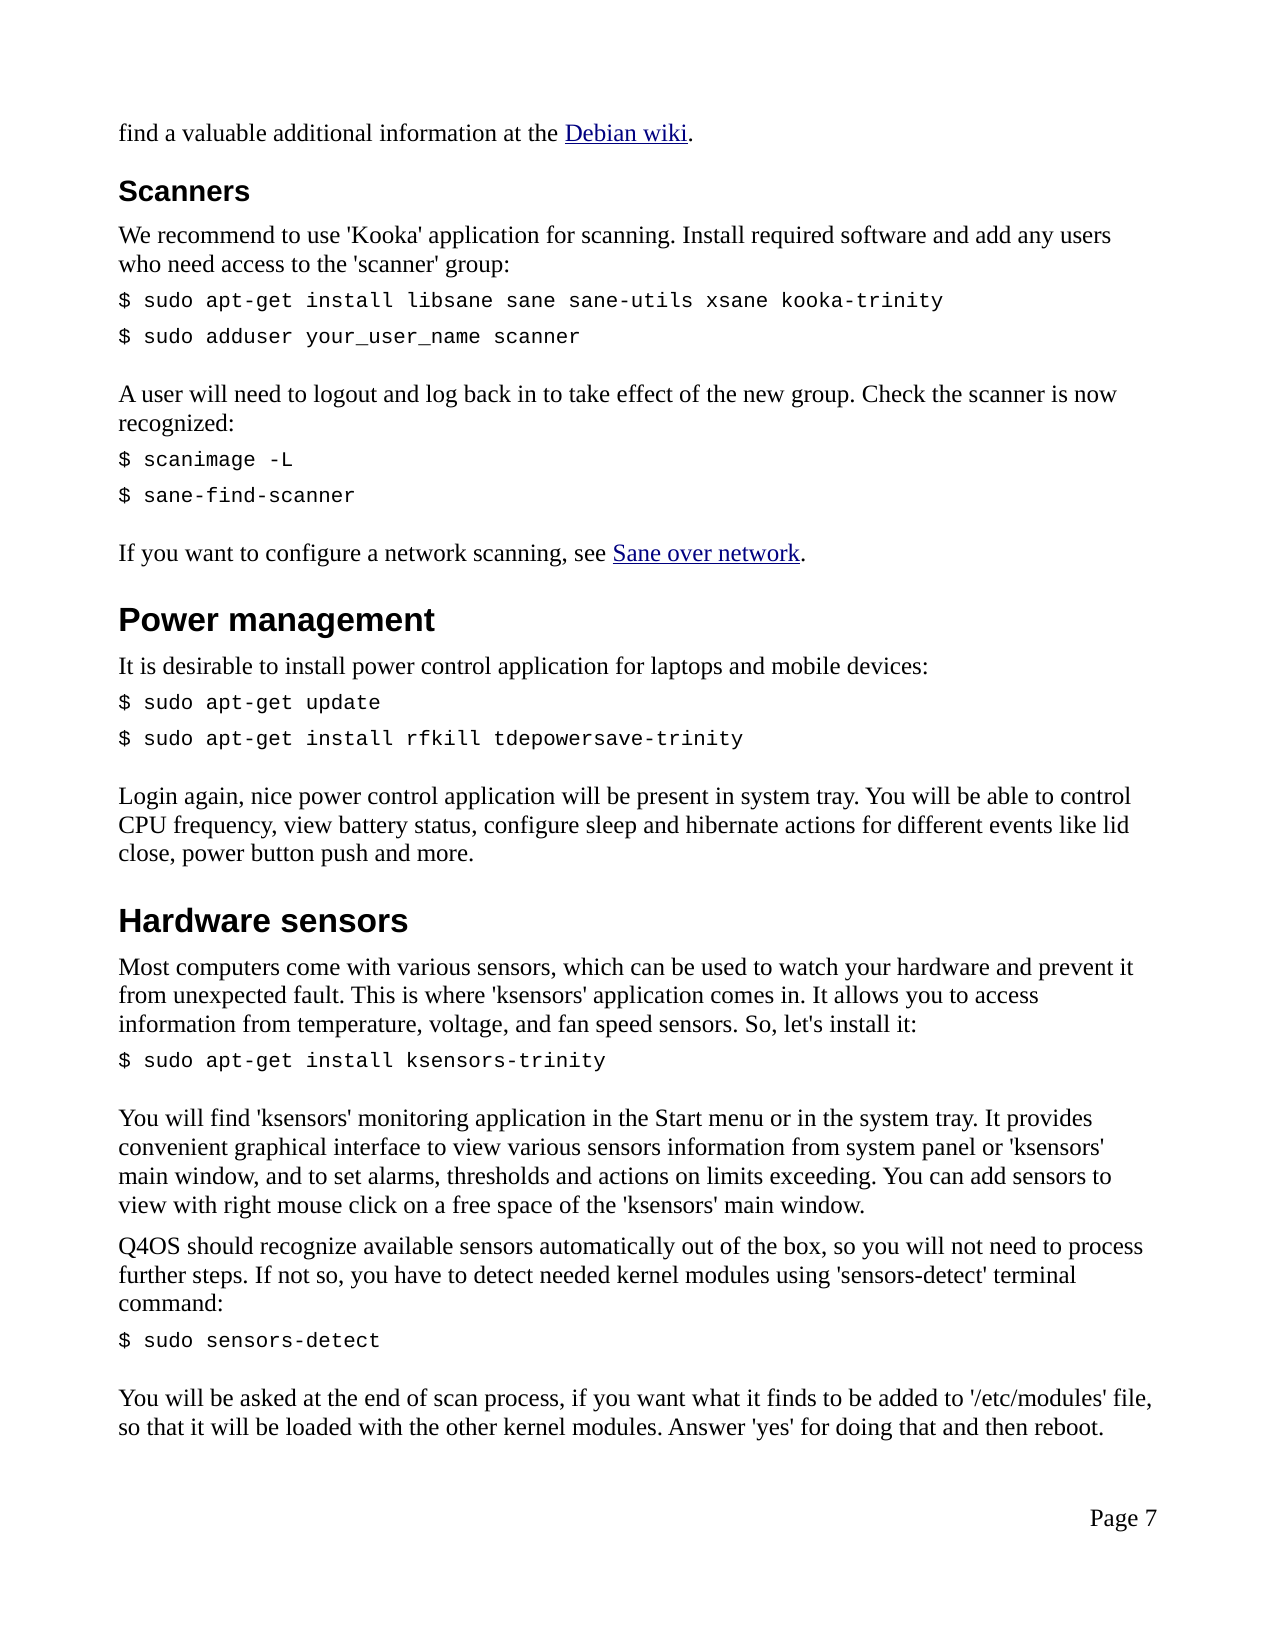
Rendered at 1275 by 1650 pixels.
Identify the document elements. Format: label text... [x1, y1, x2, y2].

text Q4OS should recognize available sensors automatically out of the box, so you will not need to process further steps. If not so, you have to detect needed kernel modules using 'sensors-detect' terminal command: [118, 1231, 1157, 1317]
text $ scanimage -L [118, 449, 1157, 473]
subtitle Hardware sensors [118, 901, 1157, 939]
text find a valuable additional information at the Debian wiki. [118, 118, 1157, 147]
text If you want to configure a network scanning, see Sane over network. [118, 538, 1157, 566]
text $ sudo apt-get install ksensors-trinity [118, 1050, 1157, 1074]
text Most computers come with various sensors, which can be used to watch your hardware and prevent it from unexpected fault. This is where 'ksensors' application comes in. It allows you to access information from temperature, voltage, and fan speed sensors. So, let's install it: [118, 952, 1157, 1038]
text $ sane-find-scanner [118, 484, 1157, 508]
subtitle Power management [118, 600, 1157, 638]
text Login again, nice power control application will be present in system tray. You will be able to control CPU frequency, view battery status, configure sleep and hibernate actions for different events like lid close, power button push and more. [118, 781, 1157, 867]
text It is desirable to install power control application for laptops and mobile devices: [118, 651, 1157, 680]
text You will find 'ksensors' monitoring application in the Start menu or in the system tray. It provides convenient graphical interface to view various sensors information from system panel or 'ksensors' main window, and to set alarms, thresholds and actions on limits exceeding. You can add sensors to view with right mouse click on a free space of the 'ksensors' main window. [118, 1103, 1157, 1218]
text A user will need to logout and log back in to take effect of the new group. Check the scanner is now recognized: [118, 379, 1157, 436]
text $ sudo apt-get install rfkill tdepowersave-trinity [118, 728, 1157, 751]
subtitle Scanners [118, 174, 1157, 208]
text You will be asked at the end of scan process, if you want what it finds to be added to '/etc/modules' file, so that it will be loaded with the other kernel modules. Answer 'yes' for doing that and then reboot. [118, 1383, 1157, 1440]
text $ sudo adduser your_user_name scanner [118, 326, 1157, 349]
text $ sudo apt-get install libsane sane sane-utils xsane kooka-trinity [118, 290, 1157, 314]
text $ sudo apt-get update [118, 692, 1157, 716]
text $ sudo sensors-detect [118, 1330, 1157, 1353]
text We recommend to use 'Kooka' application for scanning. Install required software and add any users who need access to the 'scanner' group: [118, 220, 1157, 278]
